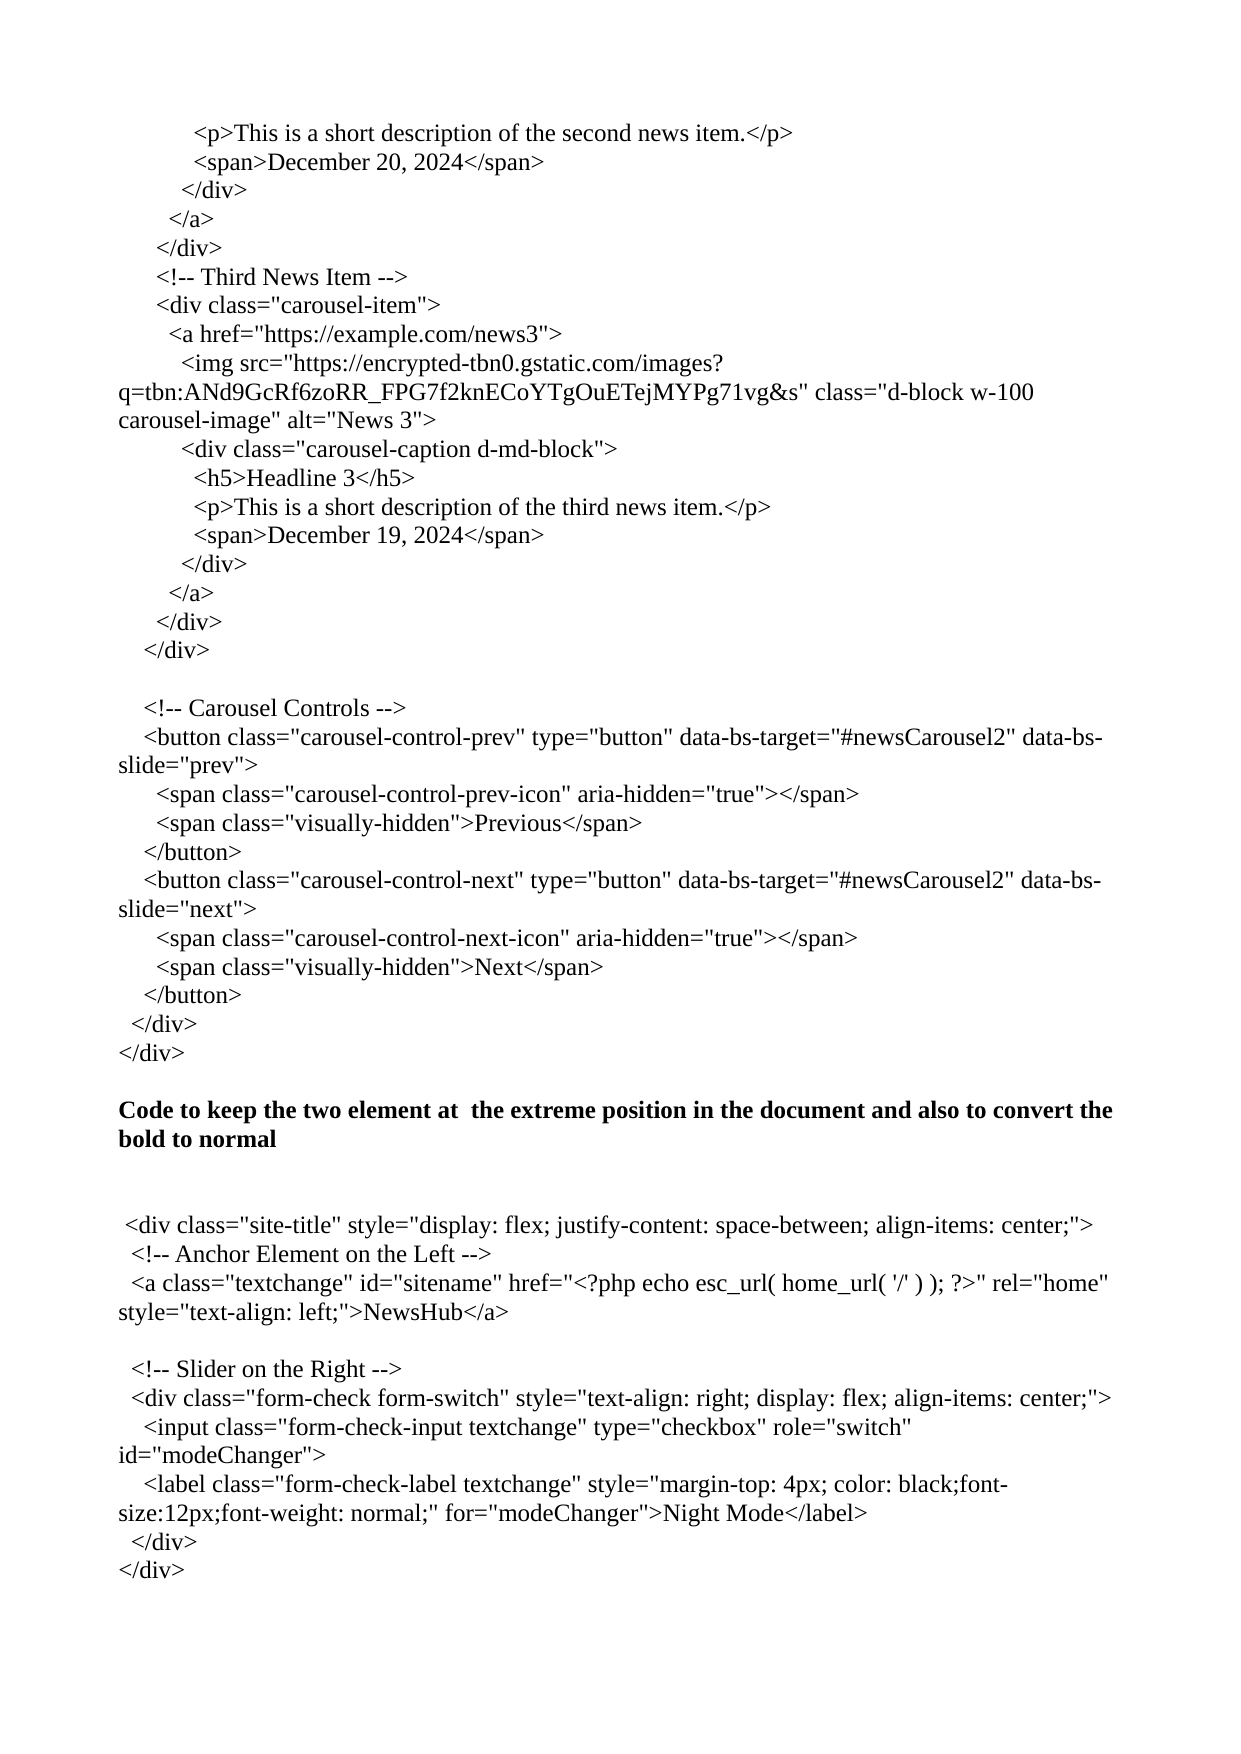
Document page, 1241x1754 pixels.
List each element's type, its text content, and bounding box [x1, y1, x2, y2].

text <div class="site-title" style="display: flex; justify-content: space-between; align-items: center;"> [118, 1211, 1122, 1239]
text <p>This is a short description of the second news item.</p> <span>December 20, 2024</span> </div> </a> </div> <!-- Third News Item --> <div class="carousel-item"> <a href="https://example.com/news3"> <img src="https://encrypted-tbn0.gstatic.com/images?q=tbn:ANd9GcRf6zoRR_FPG7f2knECoYTgOuETejMYPg71vg&s" class="d-block w-100 carousel-image" alt="News 3"> <div class="carousel-caption d-md-block"> <h5>Headline 3</h5> <p>This is a short description of the third news item.</p> <span>December 19, 2024</span> </div> </a> </div> </div> <!-- Carousel Controls --> <button class="carousel-control-prev" type="button" data-bs-target="#newsCarousel2" data-bs-slide="prev"> <span class="carousel-control-prev-icon" aria-hidden="true"></span> <span class="visually-hidden">Previous</span> </button> <button class="carousel-control-next" type="button" data-bs-target="#newsCarousel2" data-bs-slide="next"> <span class="carousel-control-next-icon" aria-hidden="true"></span> <span class="visually-hidden">Next</span> </button> </div> </div> [118, 118, 1122, 1096]
text <div class="form-check form-switch" style="text-align: right; display: flex; align-items: center;"> [118, 1383, 1122, 1412]
text </div> [118, 1527, 1122, 1556]
text <!-- Slider on the Right --> [118, 1354, 1122, 1383]
text <label class="form-check-label textchange" style="margin-top: 4px; color: black;font-size:12px;font-weight: normal;" for="modeChanger">Night Mode</label> [118, 1469, 1122, 1527]
text <a class="textchange" id="sitename" href="<?php echo esc_url( home_url( '/' ) ); ?>" rel="home" style="text-align: left;">NewsHub</a> [118, 1268, 1122, 1326]
text <input class="form-check-input textchange" type="checkbox" role="switch" id="modeChanger"> [118, 1412, 1122, 1469]
text <!-- Anchor Element on the Left --> [118, 1239, 1122, 1268]
text </div> [118, 1556, 1122, 1584]
text Code to keep the two element at the extreme position in the document and also to convert the bold to normal [118, 1096, 1122, 1153]
